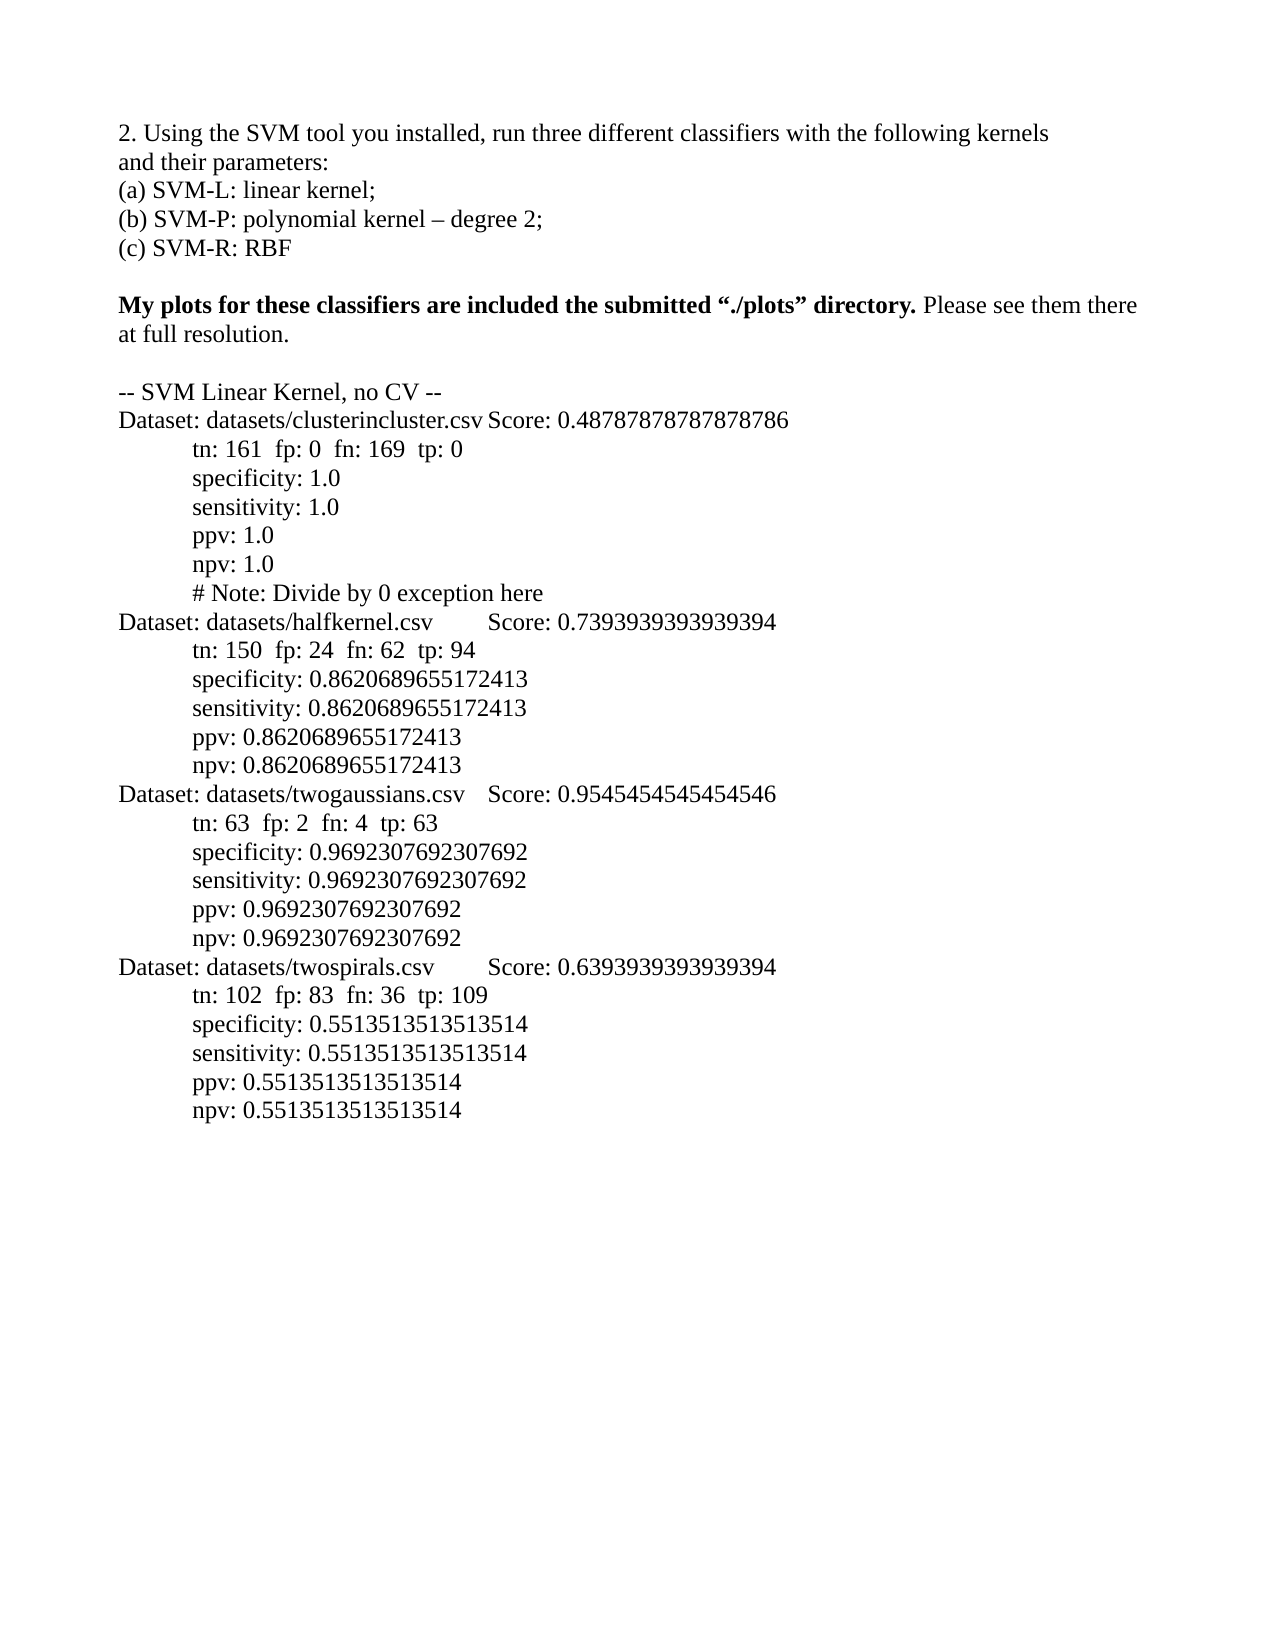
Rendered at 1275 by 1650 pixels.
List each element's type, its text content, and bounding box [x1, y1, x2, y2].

text (b) SVM-P: polynomial kernel – degree 2; [118, 204, 1157, 233]
text sensitivity: 0.5513513513513514 [118, 1038, 1157, 1067]
text sensitivity: 0.8620689655172413 [118, 693, 1157, 722]
text npv: 0.8620689655172413 [118, 751, 1157, 779]
text specificity: 0.9692307692307692 [118, 837, 1157, 866]
text tn: 63 fp: 2 fn: 4 tp: 63 [118, 808, 1157, 837]
text specificity: 0.5513513513513514 [118, 1009, 1157, 1038]
text Dataset: datasets/halfkernel.csv Score: 0.7393939393939394 [118, 607, 1157, 636]
text tn: 161 fp: 0 fn: 169 tp: 0 [118, 434, 1157, 463]
text npv: 1.0 [118, 549, 1157, 578]
text Dataset: datasets/clusterincluster.csv Score: 0.48787878787878786 [118, 406, 1157, 434]
text sensitivity: 1.0 [118, 492, 1157, 521]
text Dataset: datasets/twospirals.csv Score: 0.6393939393939394 [118, 952, 1157, 981]
text # Note: Divide by 0 exception here [118, 578, 1157, 607]
text tn: 102 fp: 83 fn: 36 tp: 109 [118, 981, 1157, 1009]
text specificity: 1.0 [118, 463, 1157, 492]
text npv: 0.5513513513513514 [118, 1096, 1157, 1124]
text ppv: 0.8620689655172413 [118, 722, 1157, 751]
text tn: 150 fp: 24 fn: 62 tp: 94 [118, 636, 1157, 664]
text ppv: 0.5513513513513514 [118, 1067, 1157, 1096]
text and their parameters: [118, 147, 1157, 176]
text (c) SVM-R: RBF [118, 233, 1157, 262]
text npv: 0.9692307692307692 [118, 923, 1157, 952]
text ppv: 1.0 [118, 521, 1157, 549]
text Dataset: datasets/twogaussians.csv Score: 0.9545454545454546 [118, 779, 1157, 808]
text -- SVM Linear Kernel, no CV -- [118, 377, 1157, 406]
text specificity: 0.8620689655172413 [118, 664, 1157, 693]
text (a) SVM-L: linear kernel; [118, 176, 1157, 204]
text ppv: 0.9692307692307692 [118, 894, 1157, 923]
text sensitivity: 0.9692307692307692 [118, 866, 1157, 894]
text 2. Using the SVM tool you installed, run three different classifiers with the following kernels [118, 118, 1157, 147]
text My plots for these classifiers are included the submitted “./plots” directory. Please see them there at full resolution. [118, 291, 1157, 348]
